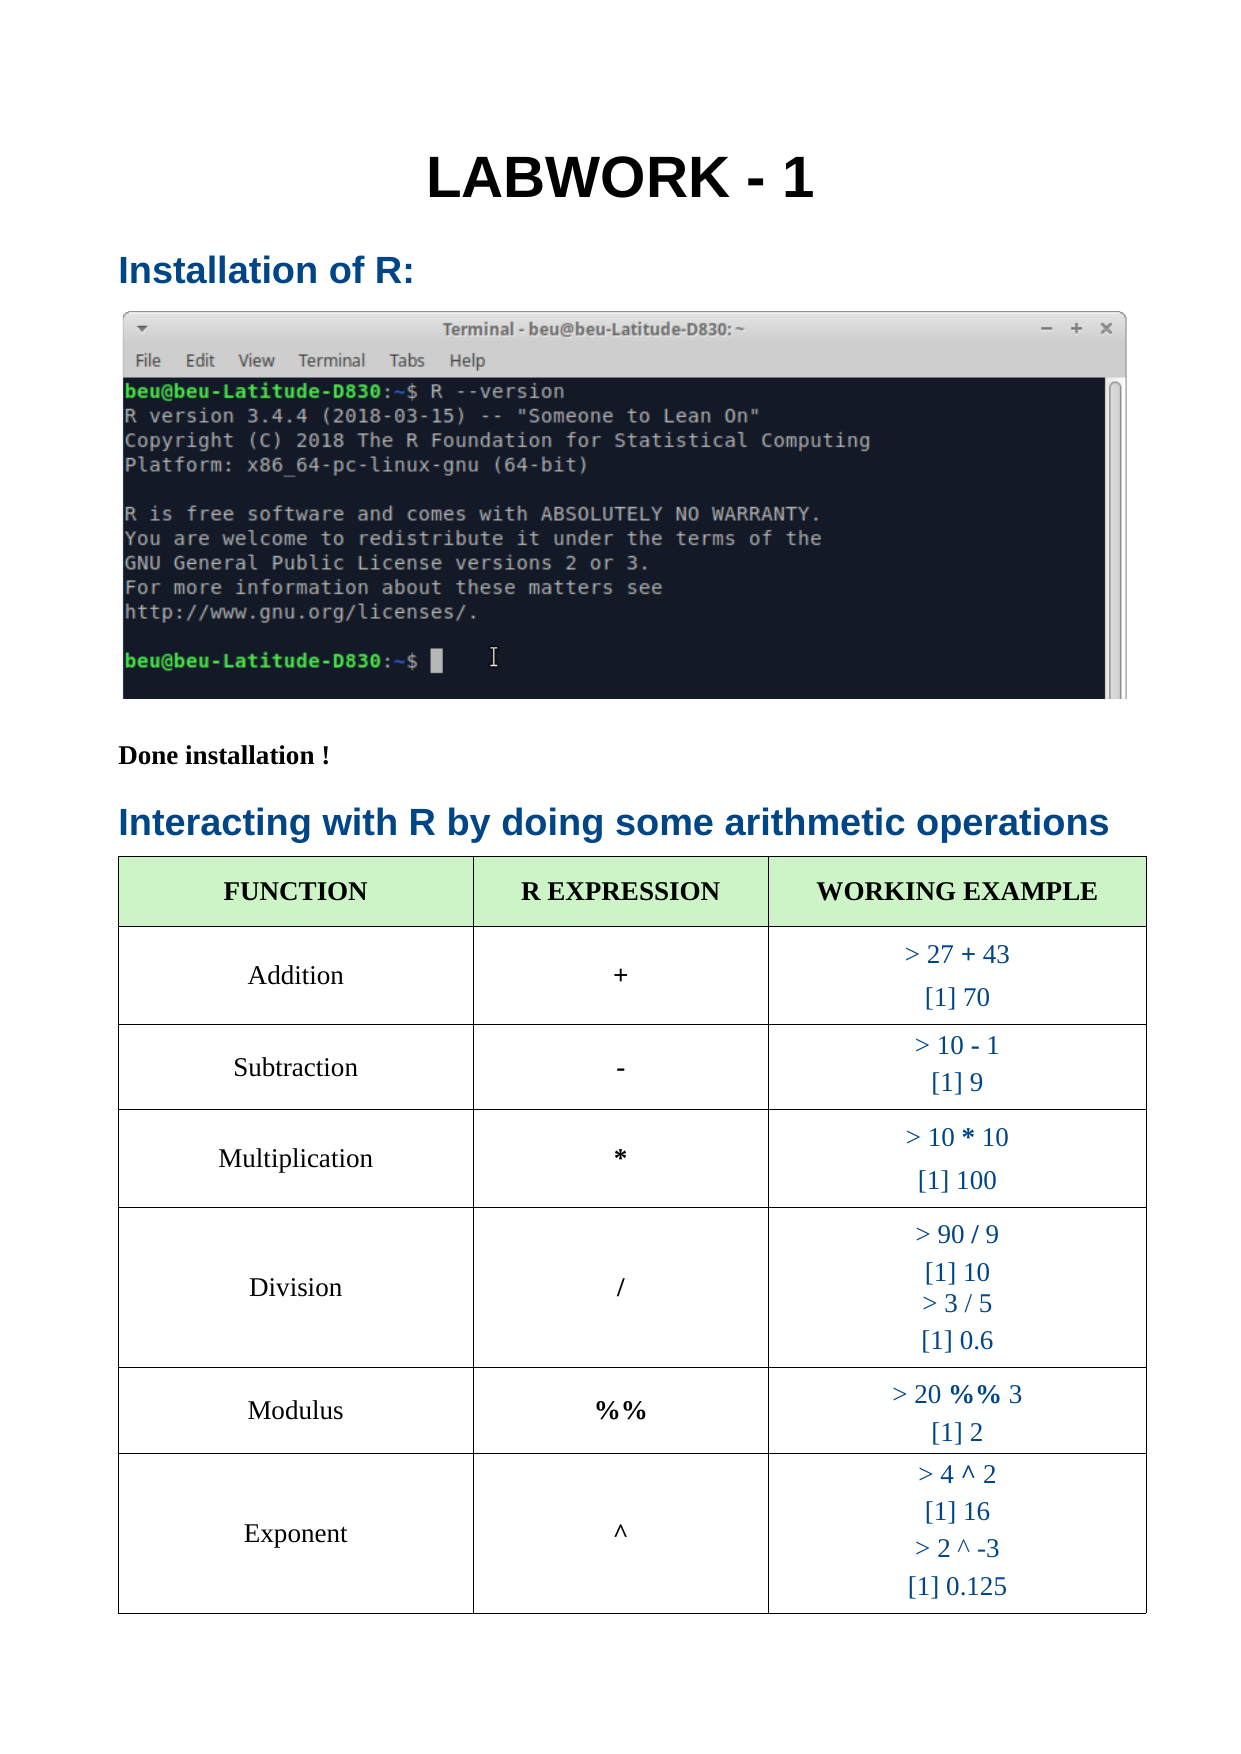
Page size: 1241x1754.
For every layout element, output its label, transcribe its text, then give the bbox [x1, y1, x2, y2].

table_cell %% [474, 1368, 768, 1452]
picture [122, 311, 1127, 699]
table_cell > 27 + 43 [1] 70 [769, 927, 1146, 1023]
text Done installation ! [118, 739, 1122, 770]
table_cell / [474, 1208, 768, 1367]
table_header WORKING EXAMPLE [769, 857, 1146, 926]
table_cell * [474, 1110, 768, 1207]
subtitle Interacting with R by doing some arithmetic operations [118, 799, 1122, 843]
title LABWORK - 1 [118, 143, 1122, 210]
table_cell Division [119, 1208, 473, 1367]
table_header R EXPRESSION [474, 857, 768, 926]
table_cell Modulus [119, 1368, 473, 1452]
table_cell Subtraction [119, 1025, 473, 1109]
table_cell > 20 %% 3 [1] 2 [769, 1368, 1146, 1452]
table_header FUNCTION [119, 857, 473, 926]
table_cell - [474, 1025, 768, 1109]
table_cell > 90 / 9 [1] 10 > 3 / 5 [1] 0.6 [769, 1208, 1146, 1367]
subtitle Installation of R: [118, 248, 1122, 291]
table_cell ^ [474, 1454, 768, 1612]
table_cell + [474, 927, 768, 1023]
table_cell > 10 - 1 [1] 9 [769, 1025, 1146, 1109]
table_cell > 4 ^ 2 [1] 16 > 2 ^ -3 [1] 0.125 [769, 1454, 1146, 1612]
table_cell > 10 * 10 [1] 100 [769, 1110, 1146, 1207]
table_cell Addition [119, 927, 473, 1023]
table_cell Exponent [119, 1454, 473, 1612]
table_cell Multiplication [119, 1110, 473, 1207]
